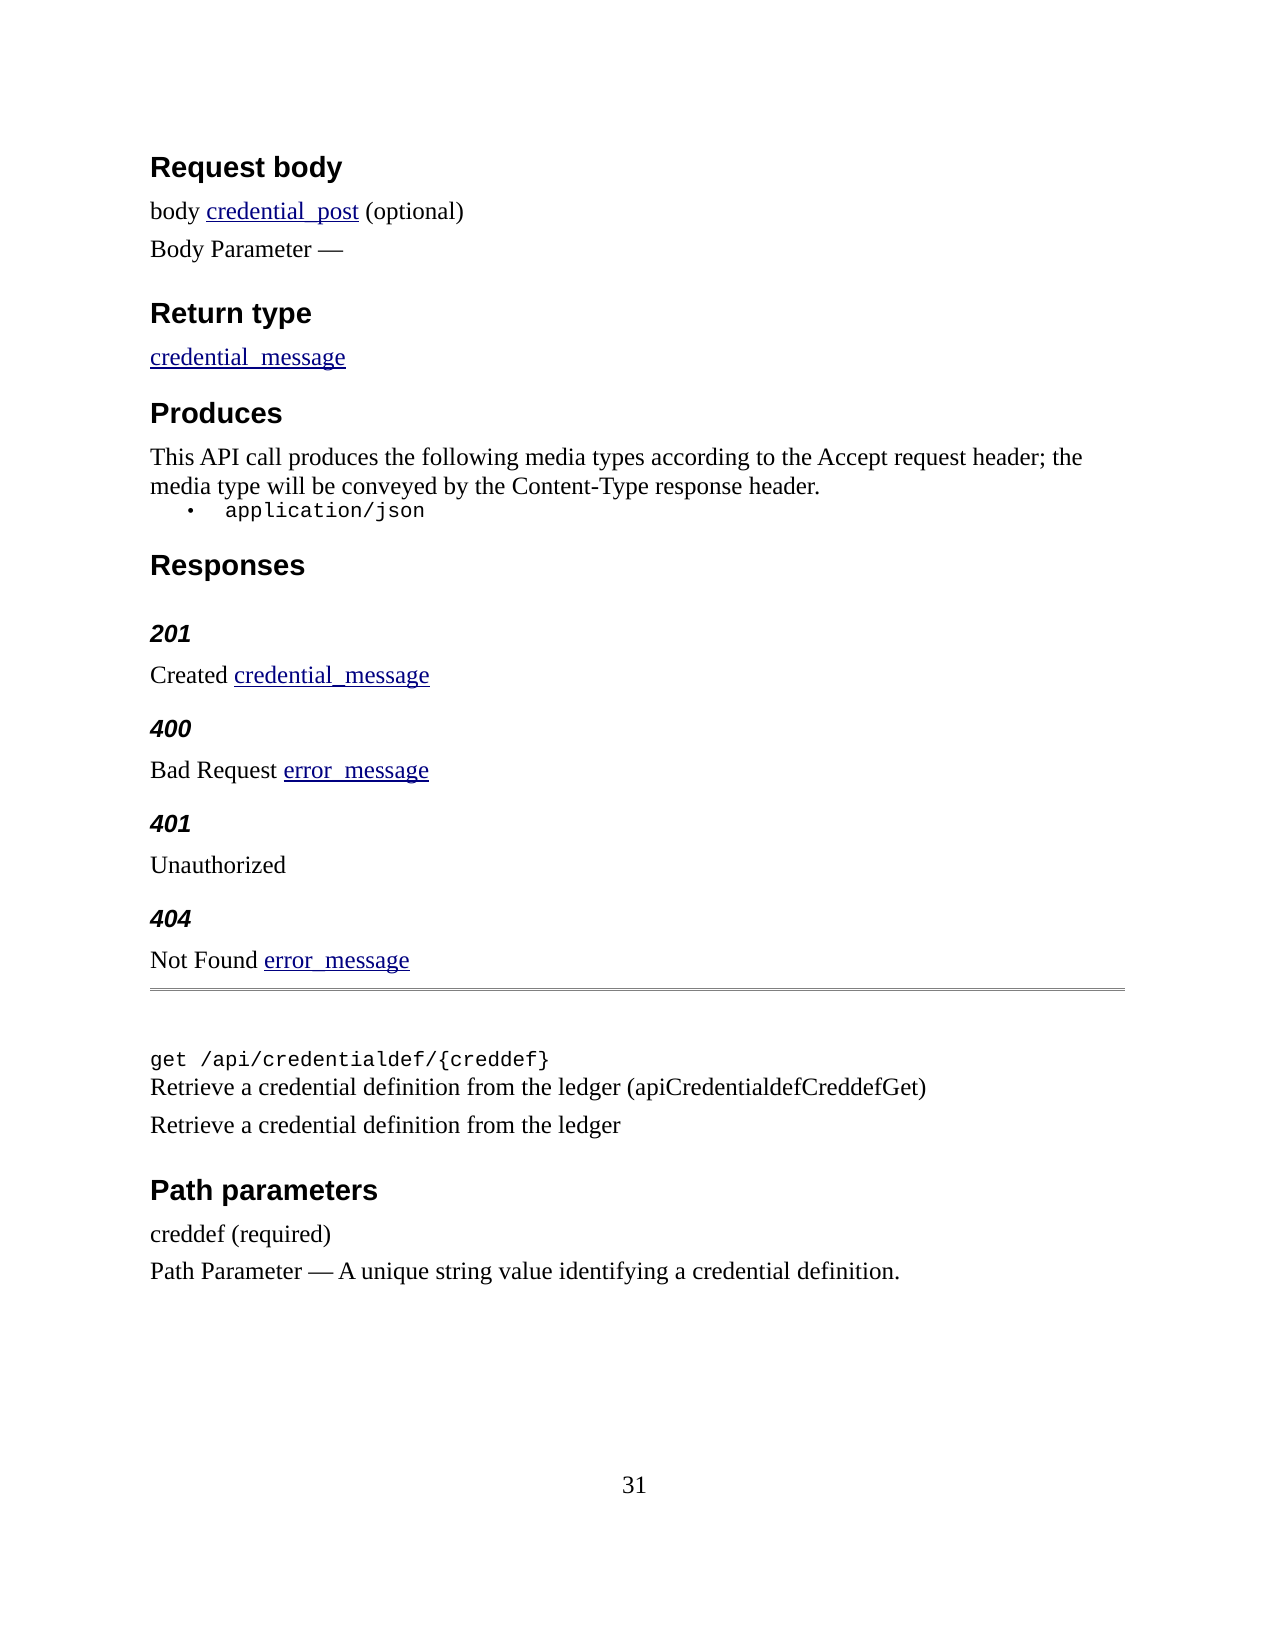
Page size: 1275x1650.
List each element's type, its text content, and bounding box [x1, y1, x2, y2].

text Bad Request error_message [150, 755, 1125, 784]
subtitle 404 [150, 904, 1125, 932]
text Body Parameter — [150, 234, 1125, 262]
text credential_message [150, 342, 1125, 371]
text get /api/credentialdef/{creddef} [150, 1048, 1125, 1072]
subtitle 401 [150, 809, 1125, 838]
text This API call produces the following media types according to the Accept request header; the media type will be conveyed by the Content-Type response header. [150, 442, 1125, 500]
text Retrieve a credential definition from the ledger [150, 1110, 1125, 1139]
text Retrieve a credential definition from the ledger (apiCredentialdefCreddefGet) [150, 1072, 1125, 1101]
subtitle Responses [150, 548, 1125, 582]
subtitle Request body [150, 150, 1125, 183]
subtitle Path parameters [150, 1173, 1125, 1206]
text body credential_post (optional) [150, 196, 1125, 225]
subtitle 400 [150, 714, 1125, 743]
subtitle 201 [150, 619, 1125, 648]
text creddef (required) [150, 1219, 1125, 1247]
subtitle Return type [150, 296, 1125, 330]
text Not Found error_message [150, 945, 1125, 974]
list application/json [187, 500, 1125, 523]
text Unauthorized [150, 850, 1125, 879]
text Created credential_message [150, 661, 1125, 689]
text Path Parameter — A unique string value identifying a credential definition. [150, 1256, 1125, 1285]
subtitle Produces [150, 396, 1125, 430]
